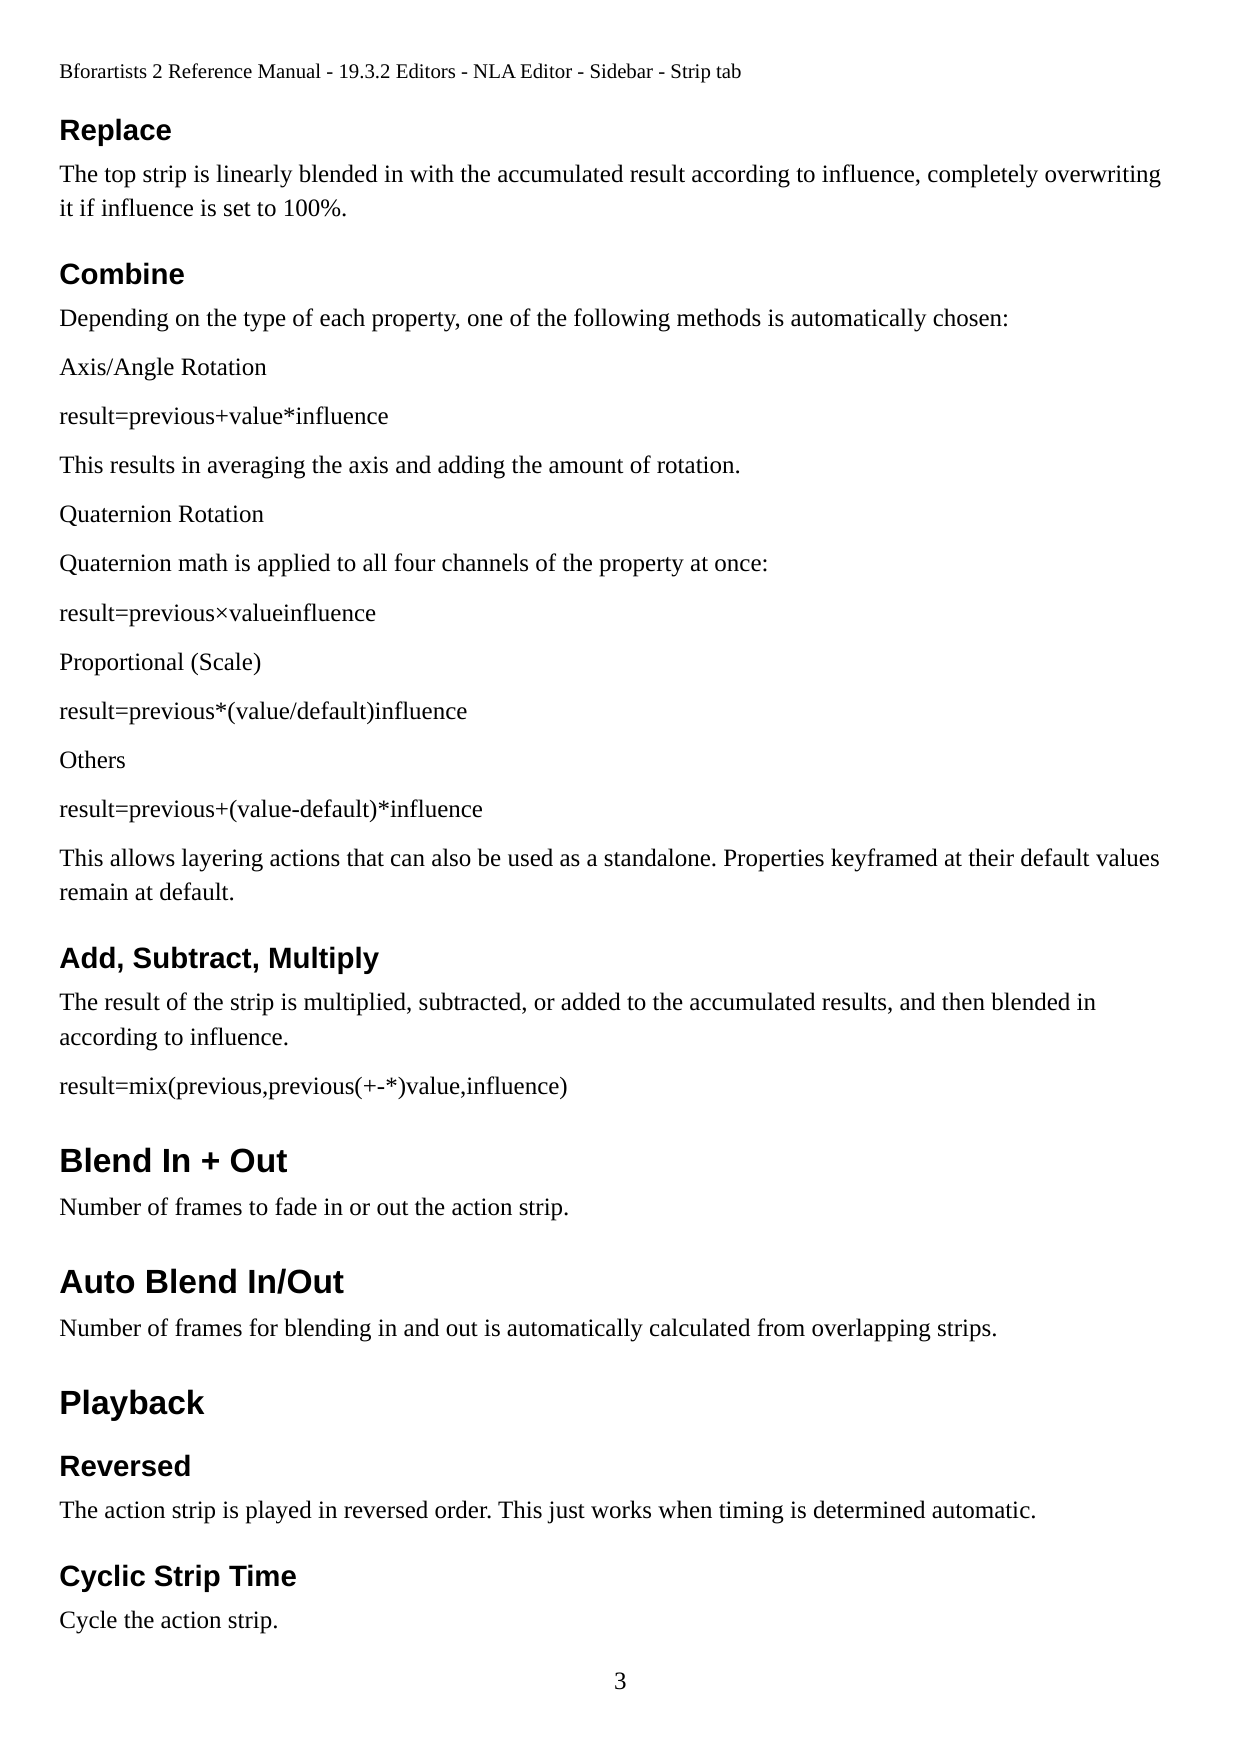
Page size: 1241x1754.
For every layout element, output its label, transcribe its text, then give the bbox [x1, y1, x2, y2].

text Proportional (Scale) [59, 647, 1181, 675]
text result=previous*(value/default)influence [59, 696, 1181, 724]
subtitle Reversed [59, 1448, 1181, 1482]
text Number of frames for blending in and out is automatically calculated from overlapping strips. [59, 1313, 1181, 1342]
text This results in averaging the axis and adding the amount of rotation. [59, 450, 1181, 479]
subtitle Blend In + Out [59, 1141, 1181, 1179]
subtitle Auto Blend In/Out [59, 1262, 1181, 1300]
text result=previous+value*influence [59, 401, 1181, 430]
text result=previous×valueinfluence [59, 598, 1181, 626]
subtitle Combine [59, 257, 1181, 291]
text Others [59, 745, 1181, 773]
text result=previous+(value-default)*influence [59, 794, 1181, 823]
text Number of frames to fade in or out the action strip. [59, 1192, 1181, 1221]
text This allows layering actions that can also be used as a standalone. Properties keyframed at their default values remain at default. [59, 843, 1181, 906]
text The top strip is linearly blended in with the accumulated result according to influence, completely overwriting it if influence is set to 100%. [59, 159, 1181, 222]
text Depending on the type of each property, one of the following methods is automatically chosen: [59, 303, 1181, 332]
subtitle Replace [59, 113, 1181, 146]
text The action strip is played in reversed order. This just works when timing is determined automatic. [59, 1495, 1181, 1523]
text Cycle the action strip. [59, 1605, 1181, 1633]
text Quaternion Rotation [59, 499, 1181, 528]
text result=mix(previous,previous(+-*)value,influence) [59, 1071, 1181, 1099]
text Quaternion math is applied to all four channels of the property at once: [59, 548, 1181, 577]
subtitle Add, Subtract, Multiply [59, 941, 1181, 975]
subtitle Cyclic Strip Time [59, 1558, 1181, 1592]
text Axis/Angle Rotation [59, 352, 1181, 381]
subtitle Playback [59, 1383, 1181, 1421]
text The result of the strip is multiplied, subtracted, or added to the accumulated results, and then blended in according to influence. [59, 987, 1181, 1051]
